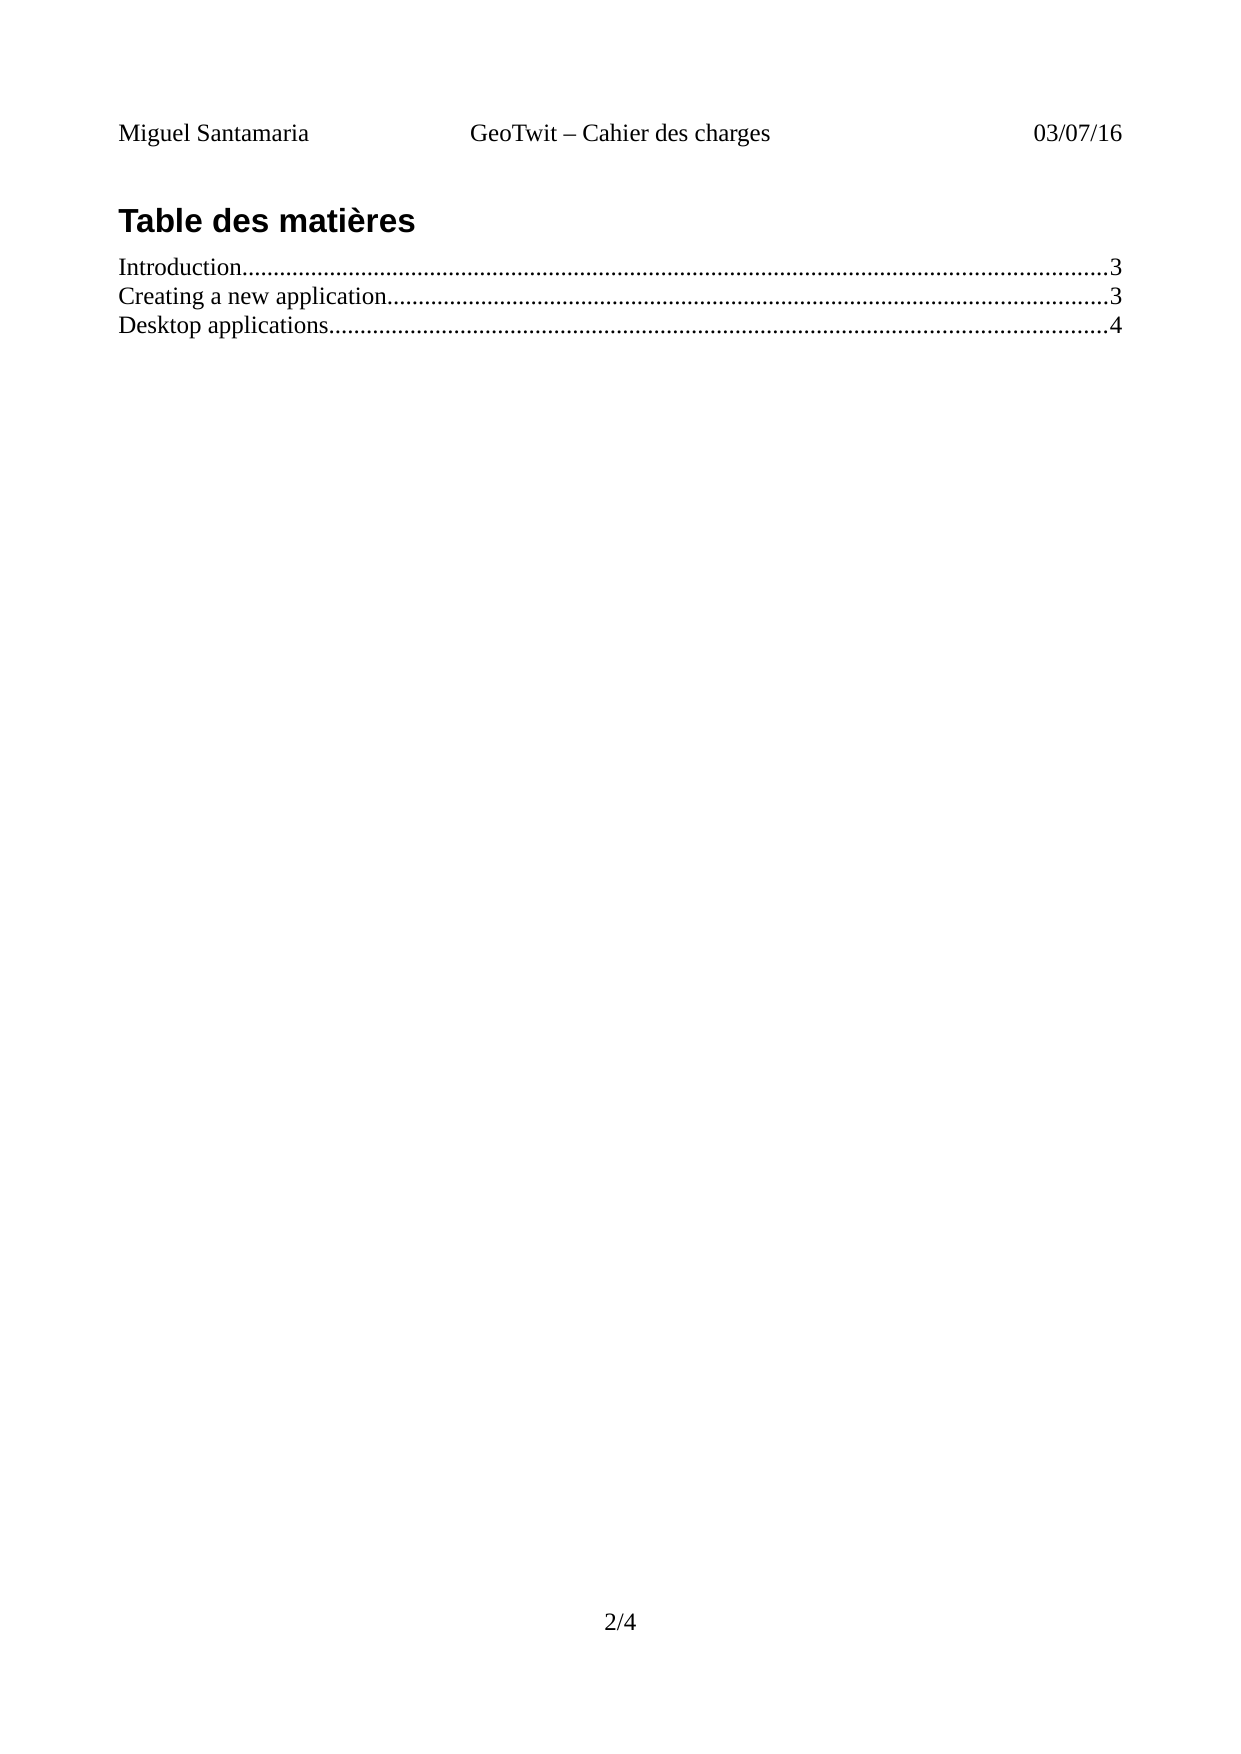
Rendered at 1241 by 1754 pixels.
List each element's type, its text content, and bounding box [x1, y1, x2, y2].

text Desktop applications 4 [118, 310, 1122, 338]
subtitle Table des matières [118, 201, 1122, 240]
text Introduction 3 [118, 252, 1122, 281]
text Creating a new application 3 [118, 281, 1122, 310]
